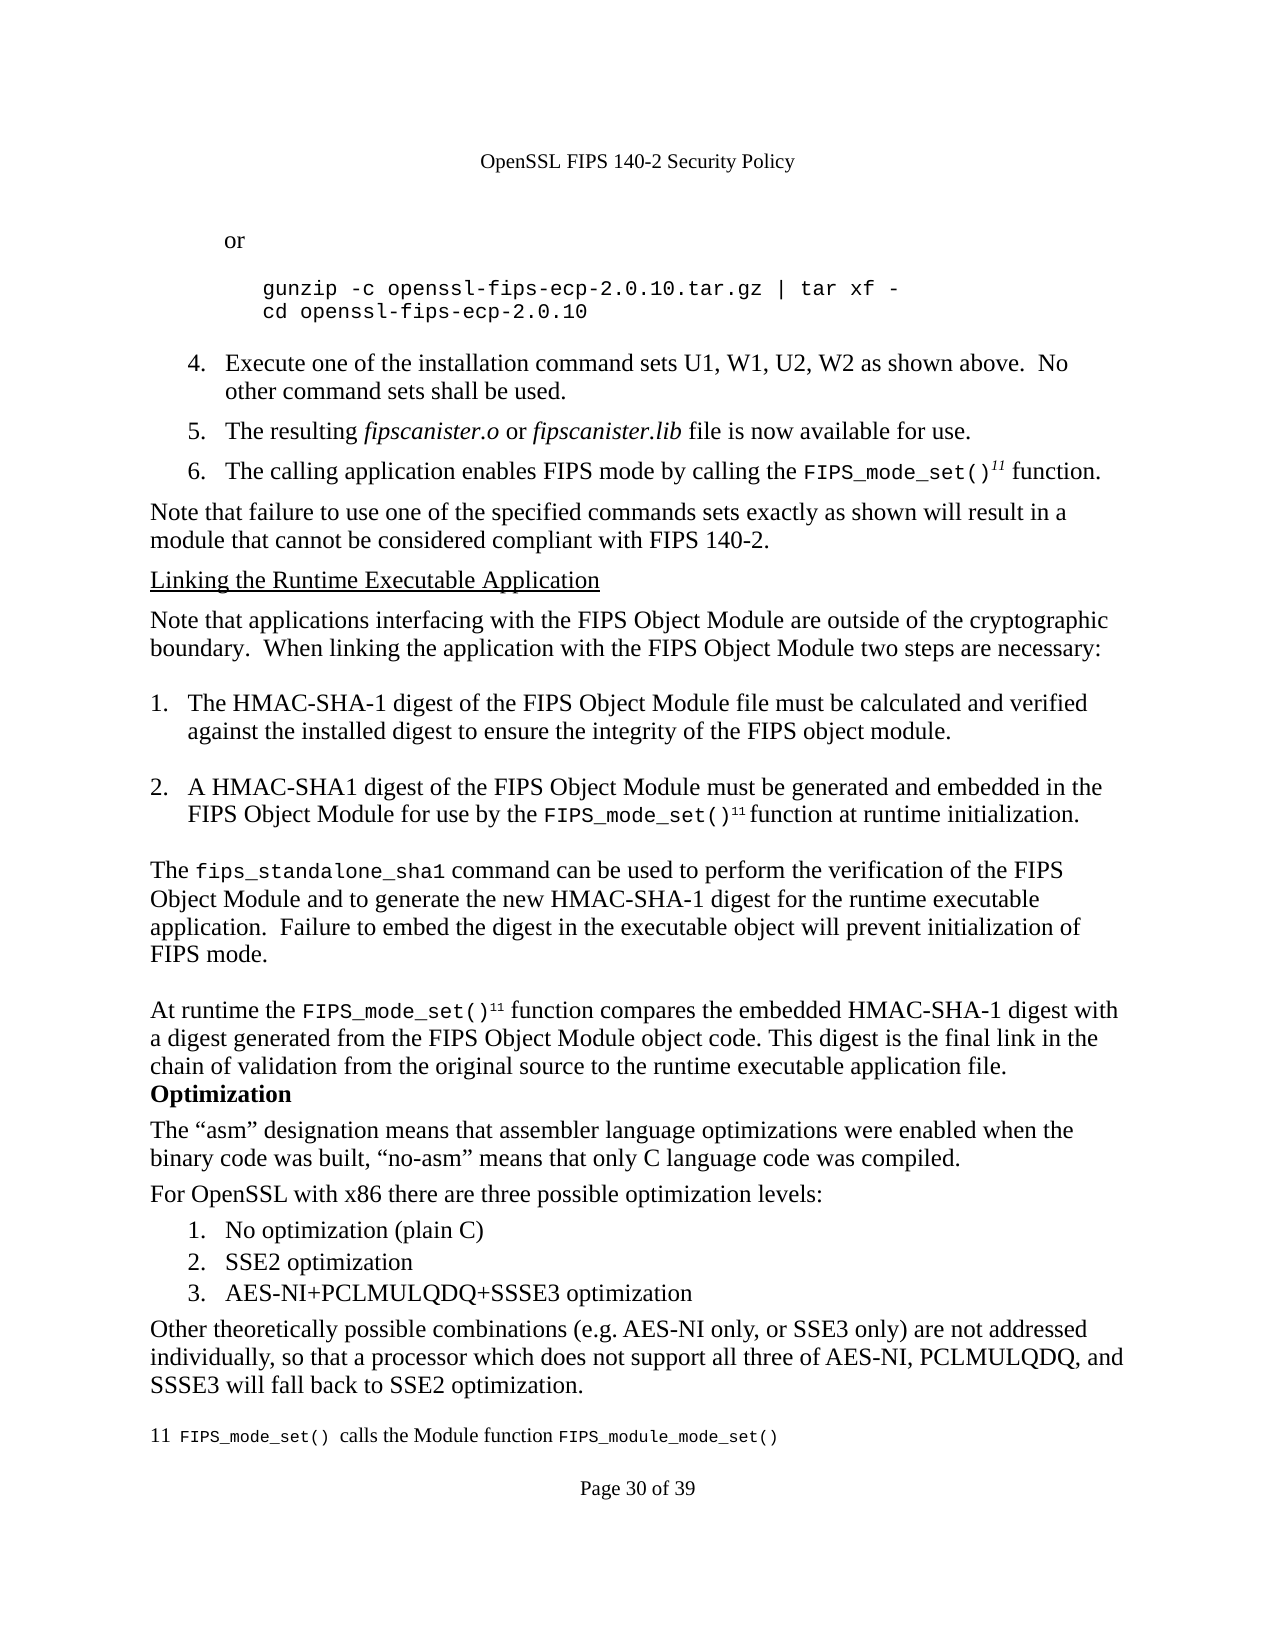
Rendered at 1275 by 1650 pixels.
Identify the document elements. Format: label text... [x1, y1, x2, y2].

text Note that applications interfacing with the FIPS Object Module are outside of the cryptographic boundary. When linking the application with the FIPS Object Module two steps are necessary: [150, 606, 1125, 662]
text or [224, 226, 1125, 254]
text For OpenSSL with x86 there are three possible optimization levels: [150, 1180, 1125, 1207]
list gunzip -c openssl-fips-ecp-2.0.10.tar.gz | tar xf - [225, 278, 1125, 301]
list cd openssl-fips-ecp-2.0.10 [225, 301, 1125, 325]
text The “asm” designation means that assembler language optimizations were enabled when the binary code was built, “no-asm” means that only C language code was compiled. [150, 1116, 1125, 1171]
list A HMAC-SHA1 digest of the FIPS Object Module must be generated and embedded in the FIPS Object Module for use by the FIPS_mode_set()11 function at runtime initialization. [150, 773, 1125, 829]
text Linking the Runtime Executable Application [150, 566, 1125, 594]
list The calling application enables FIPS mode by calling the FIPS_mode_set() function. [187, 457, 1125, 486]
text Other theoretically possible combinations (e.g. AES-NI only, or SSE3 only) are not addressed individually, so that a processor which does not support all three of AES-NI, PCLMULQDQ, and SSSE3 will fall back to SSE2 optimization. [150, 1316, 1125, 1399]
list No optimization (plain C) [187, 1216, 1125, 1243]
list SSE2 optimization [187, 1248, 1125, 1275]
list Execute one of the installation command sets U1, W1, U2, W2 as shown above. No other command sets shall be used. [187, 349, 1125, 404]
text At runtime the FIPS_mode_set()11 function compares the embedded HMAC-SHA-1 digest with a digest generated from the FIPS Object Module object code. This digest is the final link in the chain of validation from the original source to the runtime executable application file. [150, 996, 1125, 1080]
list The resulting fipscanister.o or fipscanister.lib file is now available for use. [187, 417, 1125, 445]
subtitle Optimization [150, 1080, 1125, 1108]
list The HMAC-SHA-1 digest of the FIPS Object Module file must be calculated and verified against the installed digest to ensure the integrity of the FIPS object module. [150, 689, 1125, 745]
text Note that failure to use one of the specified commands sets exactly as shown will result in a module that cannot be considered compliant with FIPS 140-2. [150, 498, 1125, 554]
text The fips_standalone_sha1 command can be used to perform the verification of the FIPS Object Module and to generate the new HMAC-SHA-1 digest for the runtime executable application. Failure to embed the digest in the executable object will prevent initialization of FIPS mode. [150, 857, 1125, 968]
list FIPS_mode_set() calls the Module function FIPS_module_mode_set() [150, 1424, 1125, 1447]
list AES-NI+PCLMULQDQ+SSSE3 optimization [187, 1279, 1125, 1307]
